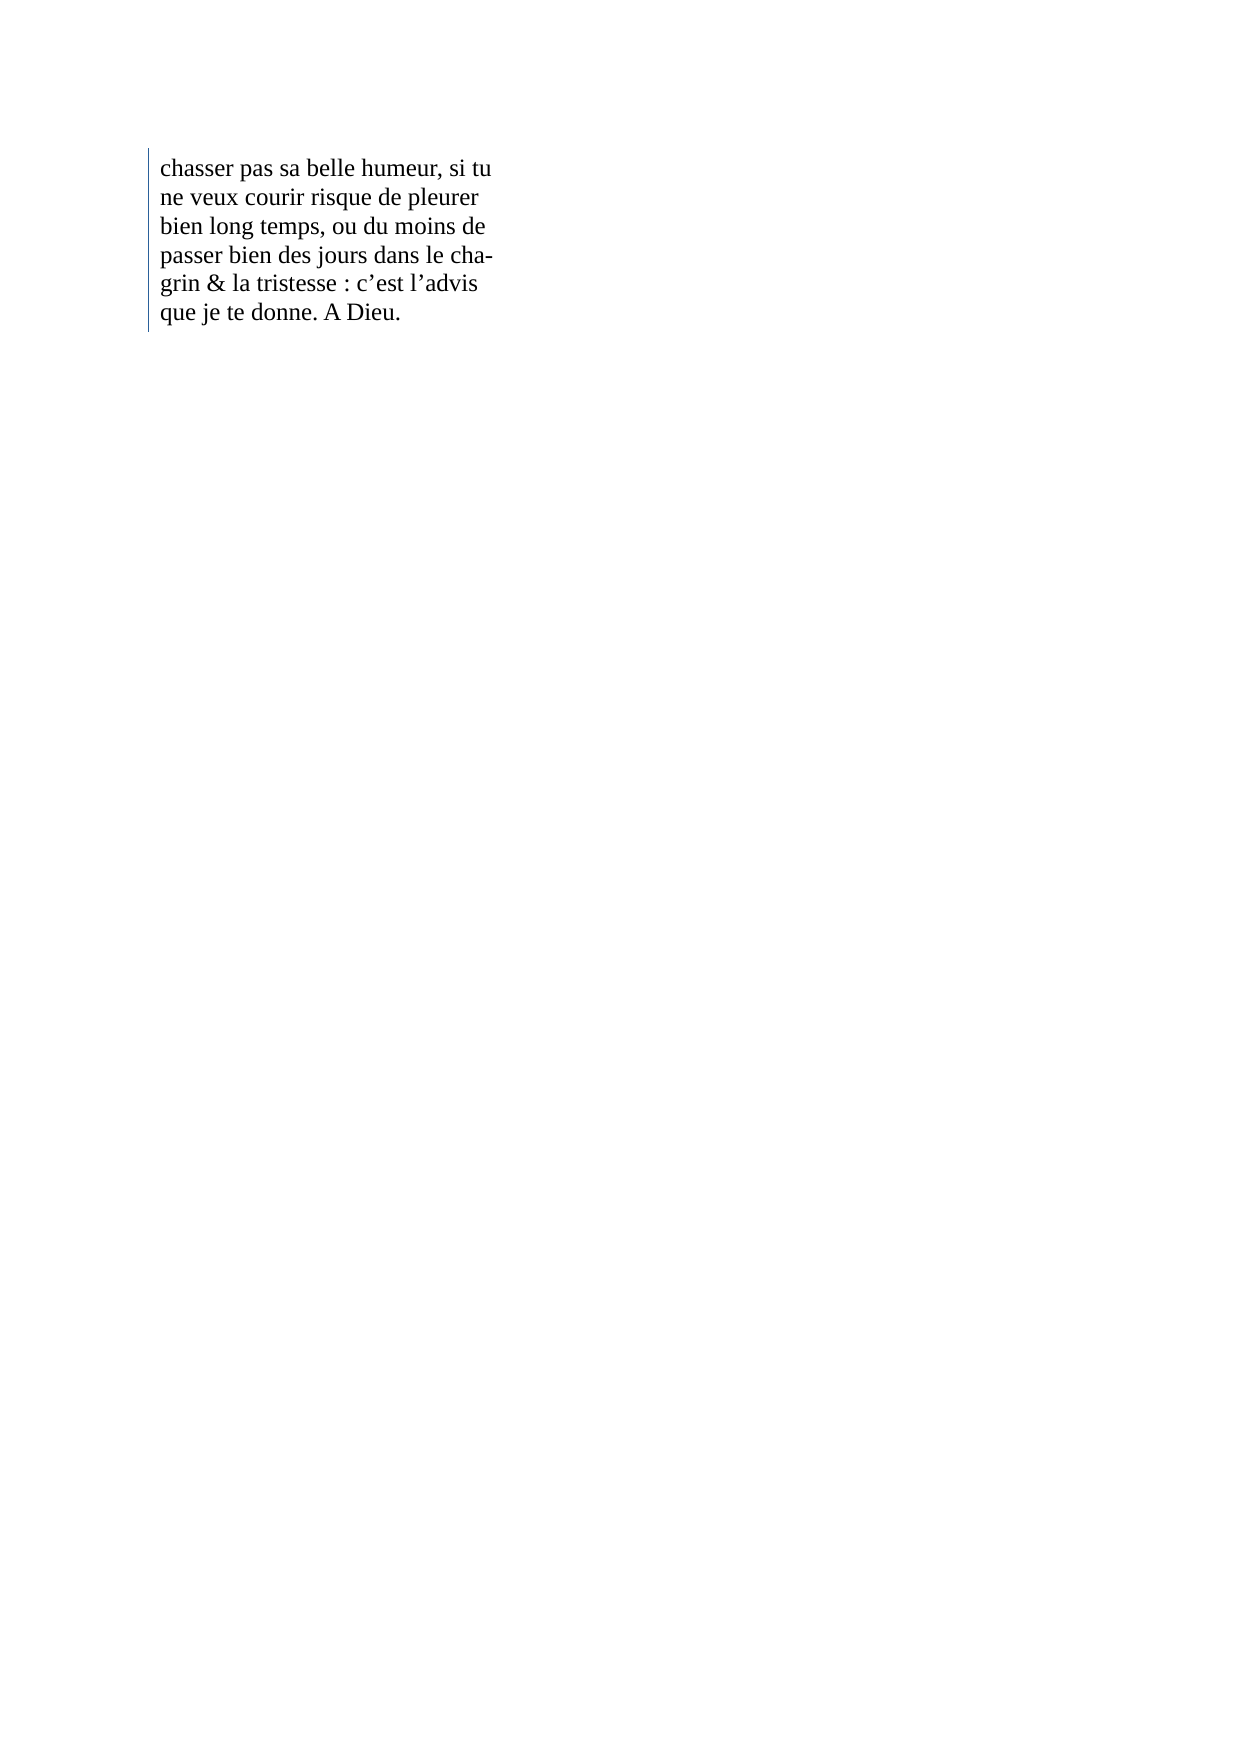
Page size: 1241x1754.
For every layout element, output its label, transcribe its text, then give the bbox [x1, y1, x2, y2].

text passer bien des jours dans le cha- [149, 240, 1093, 268]
text ne veux courir risque de pleurer [149, 182, 1093, 211]
text que je te donne. A Dieu. [149, 297, 1093, 332]
text grin & la tristesse : c’est l’advis [149, 268, 1093, 297]
text bien long temps, ou du moins de [149, 211, 1093, 240]
text chasser pas sa belle humeur, si tu [149, 148, 1093, 182]
